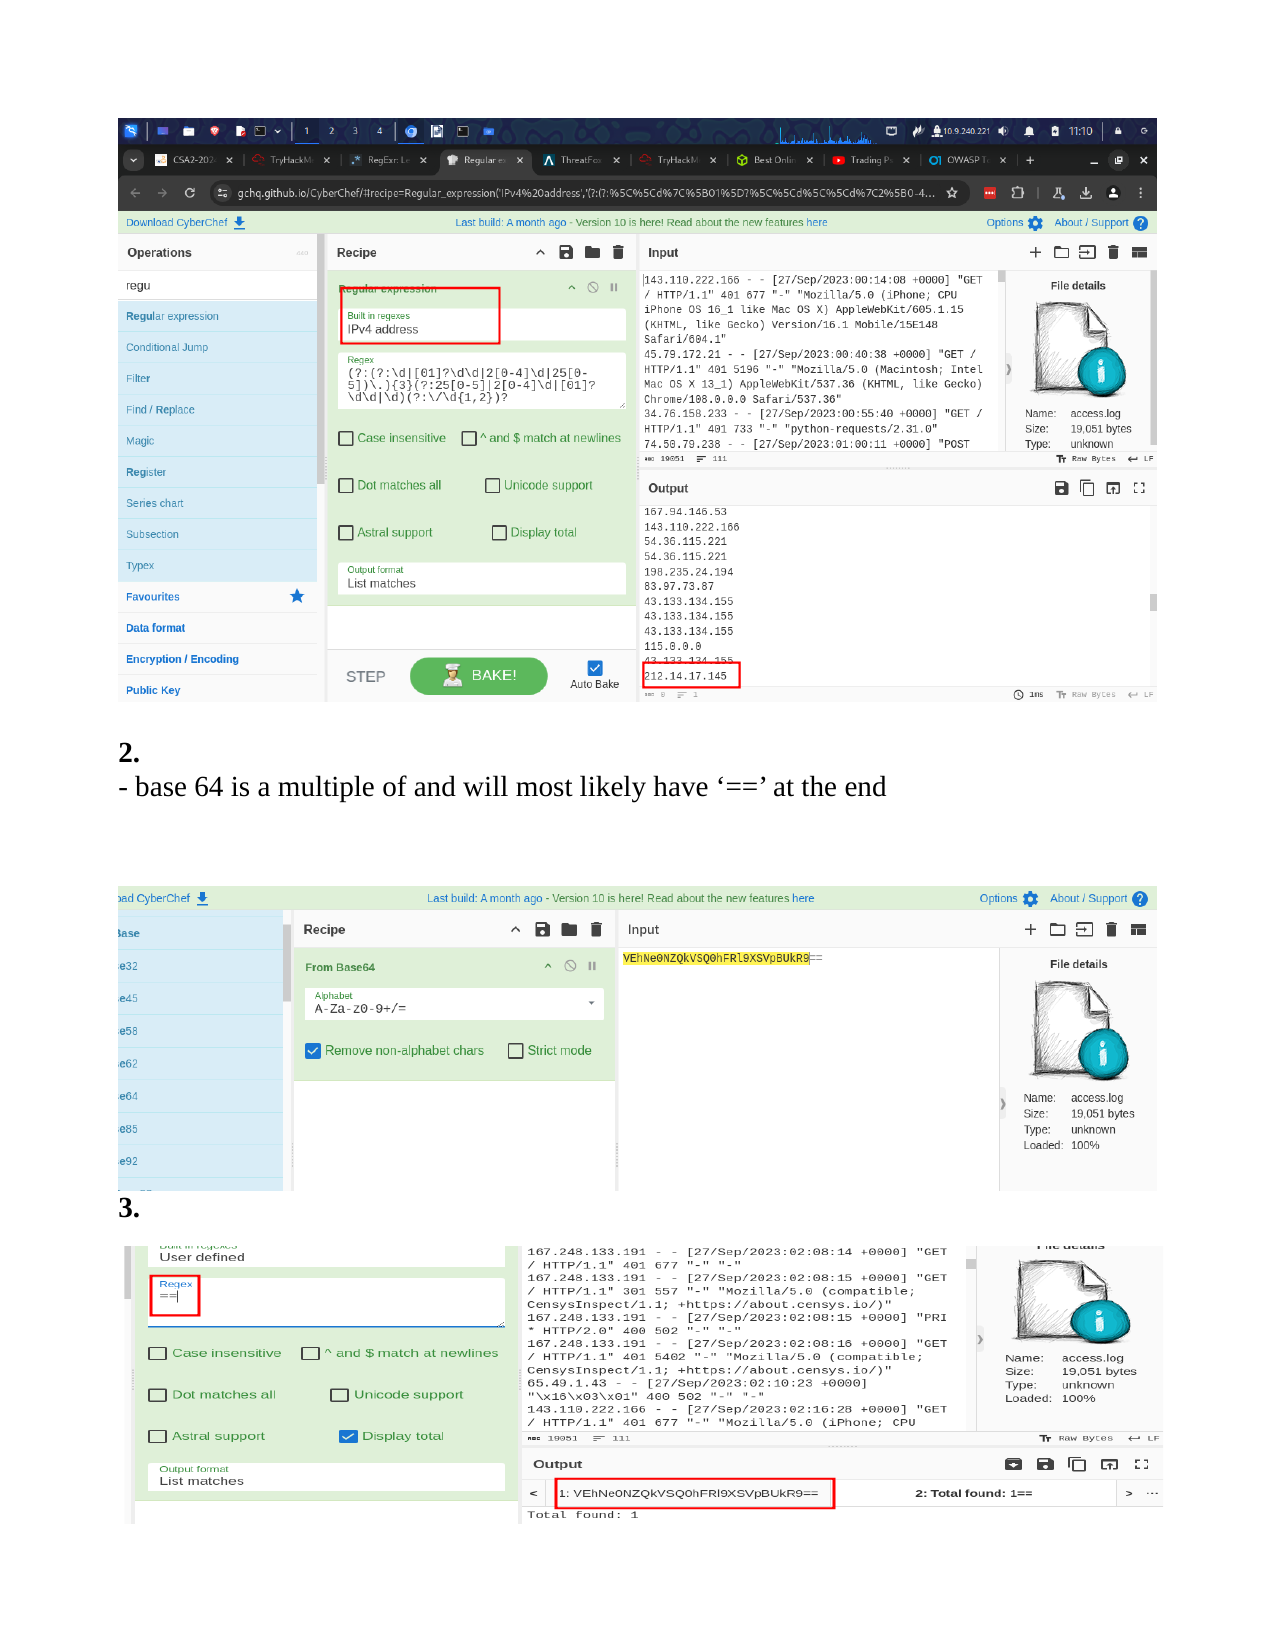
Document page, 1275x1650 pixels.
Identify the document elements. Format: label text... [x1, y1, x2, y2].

text - base 64 is a multiple of and will most likely have ‘==’ at the end [118, 769, 1157, 803]
picture [118, 118, 1157, 702]
picture [118, 886, 1157, 1191]
text 2. [118, 736, 1157, 769]
picture [124, 1246, 1164, 1524]
text 3. [118, 1191, 1157, 1224]
